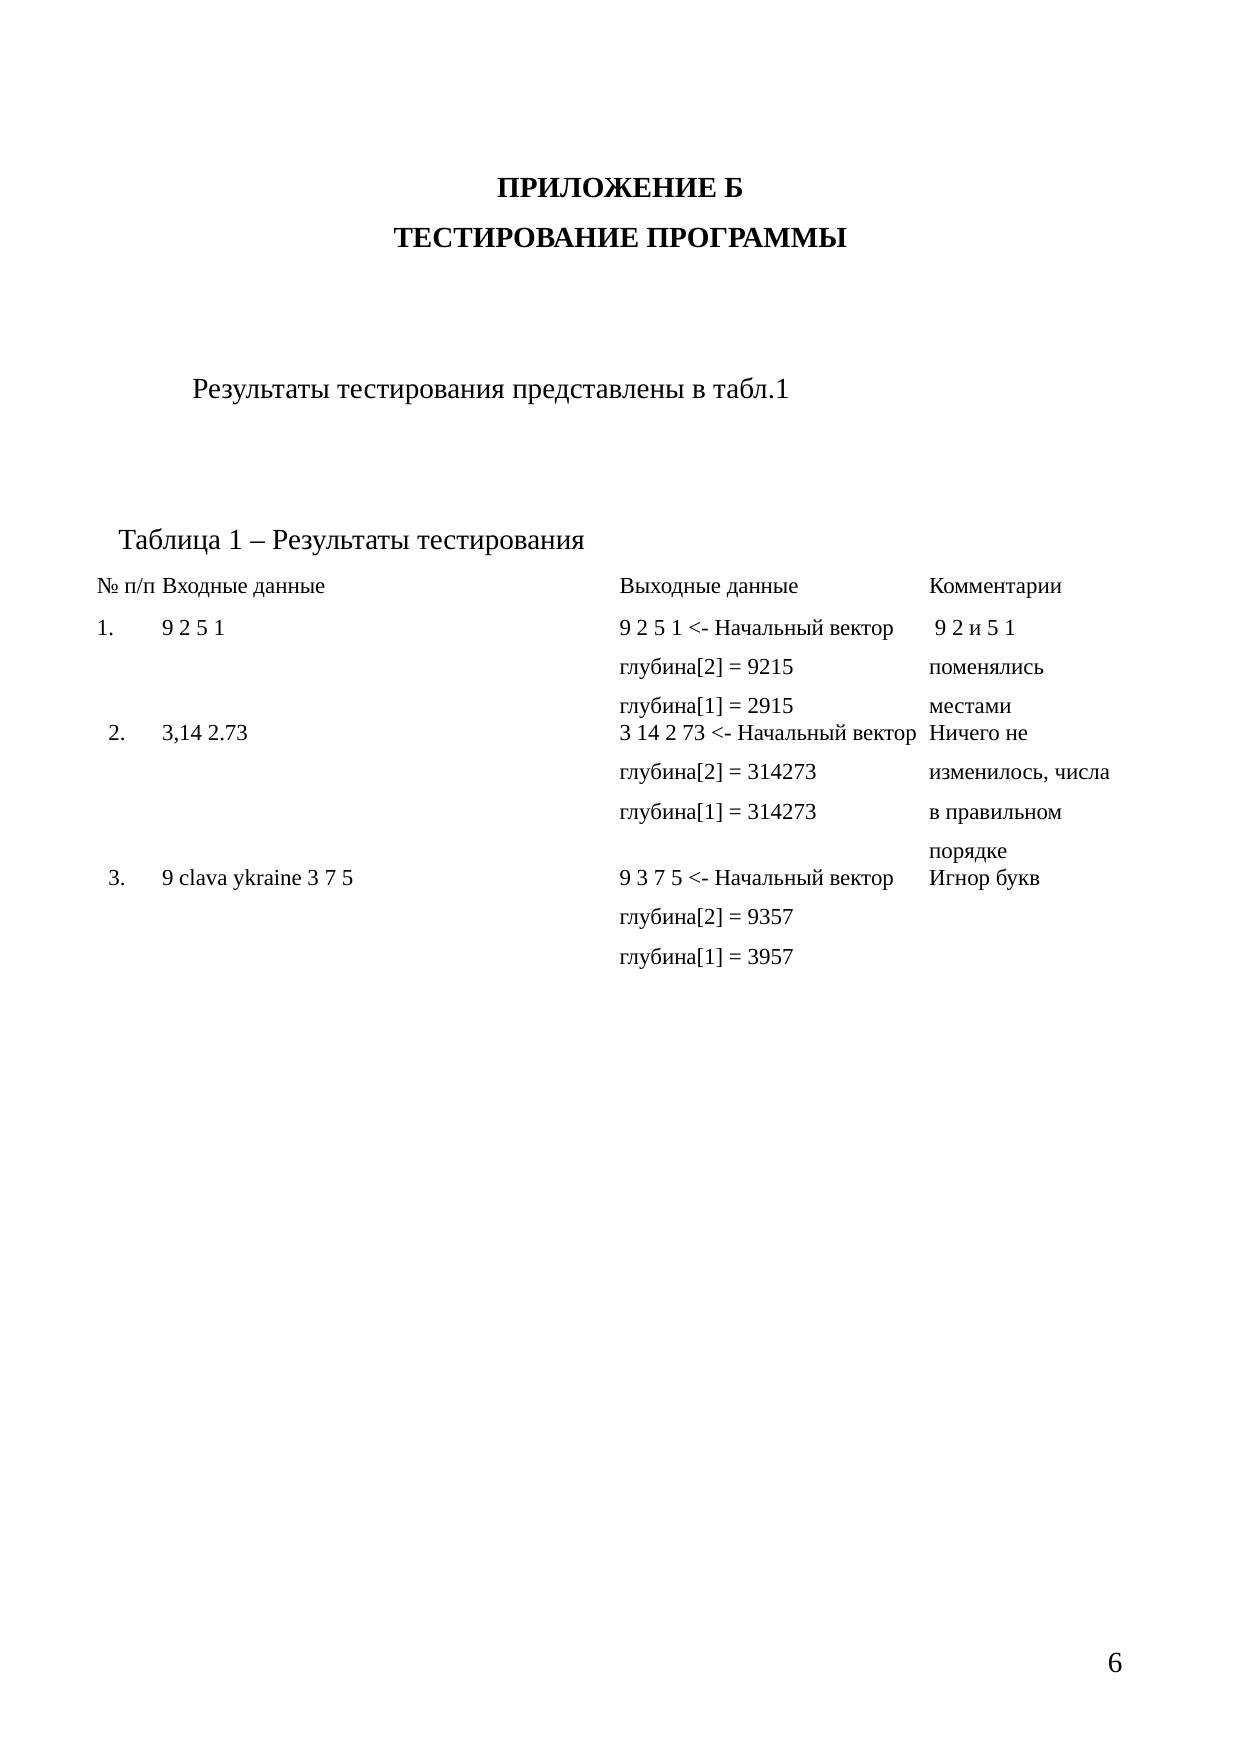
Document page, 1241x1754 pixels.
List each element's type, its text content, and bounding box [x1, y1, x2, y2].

table_header № п/п [97, 573, 162, 614]
table_cell 1. [97, 614, 162, 719]
table_cell 9 2 и 5 1 поменялись местами [929, 614, 1122, 719]
text Таблица 1 – Результаты тестирования [118, 522, 1122, 556]
table_cell 9 2 5 1 [162, 614, 619, 719]
table_cell 3,14 2.73 [162, 719, 619, 864]
table_header Комментарии [929, 573, 1122, 614]
text Результаты тестирования представлены в табл.1 [118, 371, 1122, 405]
table_cell 3 14 2 73 <- Начальный вектор глубина[2] = 314273 глубина[1] = 314273 [619, 719, 929, 864]
subtitle Тестирование программы [118, 220, 1122, 254]
table_cell 2. [97, 719, 162, 864]
table_cell 9 3 7 5 <- Начальный вектор глубина[2] = 9357 глубина[1] = 3957 [619, 864, 929, 969]
subtitle Приложение Б [118, 170, 1122, 203]
table_cell Ничего не изменилось, числа в правильном порядке [929, 719, 1122, 864]
table_cell 9 2 5 1 <- Начальный вектор глубина[2] = 9215 глубина[1] = 2915 [619, 614, 929, 719]
table_cell 9 clava ykraine 3 7 5 [162, 864, 619, 969]
table_header Входные данные [162, 573, 619, 614]
table_cell Игнор букв [929, 864, 1122, 969]
table_header Выходные данные [619, 573, 929, 614]
table_cell 3. [97, 864, 162, 969]
